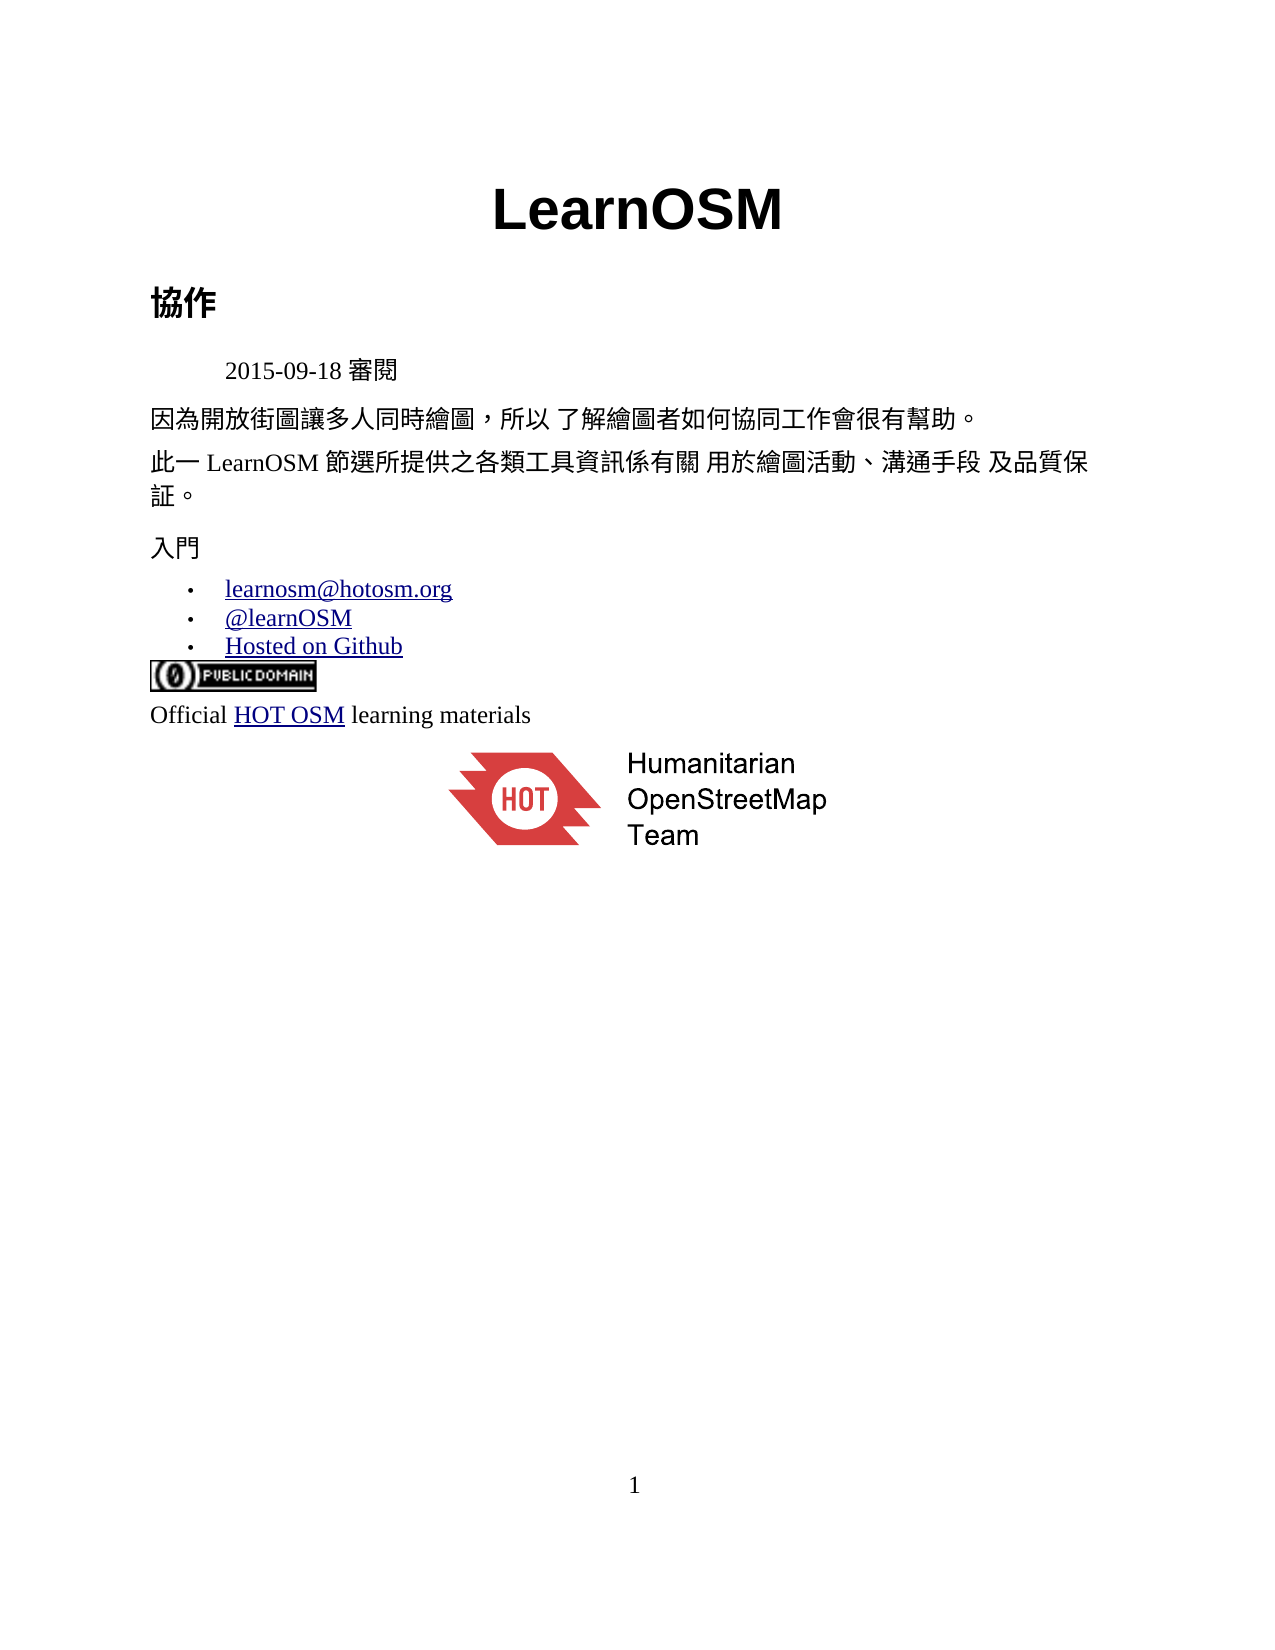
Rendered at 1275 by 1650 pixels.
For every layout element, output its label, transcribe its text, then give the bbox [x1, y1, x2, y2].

text 入門 [150, 531, 1125, 565]
text 2015-09-18 審閱 [225, 353, 1125, 387]
title LearnOSM [150, 175, 1125, 242]
text 此一 LearnOSM 節選所提供之各類工具資訊係有關 用於繪圖活動、溝通手段 及品質保証。 [150, 445, 1125, 513]
picture [150, 660, 317, 692]
list learnosm@hotosm.org [187, 574, 1125, 603]
list @learnOSM [187, 603, 1125, 631]
text 因為開放街圖讓多人同時繪圖，所以 了解繪圖者如何協同工作會很有幫助。 [150, 402, 1125, 436]
list Hosted on Github [187, 631, 1125, 660]
text Official HOT OSM learning materials [150, 700, 1125, 729]
subtitle 協作 [150, 279, 1125, 325]
